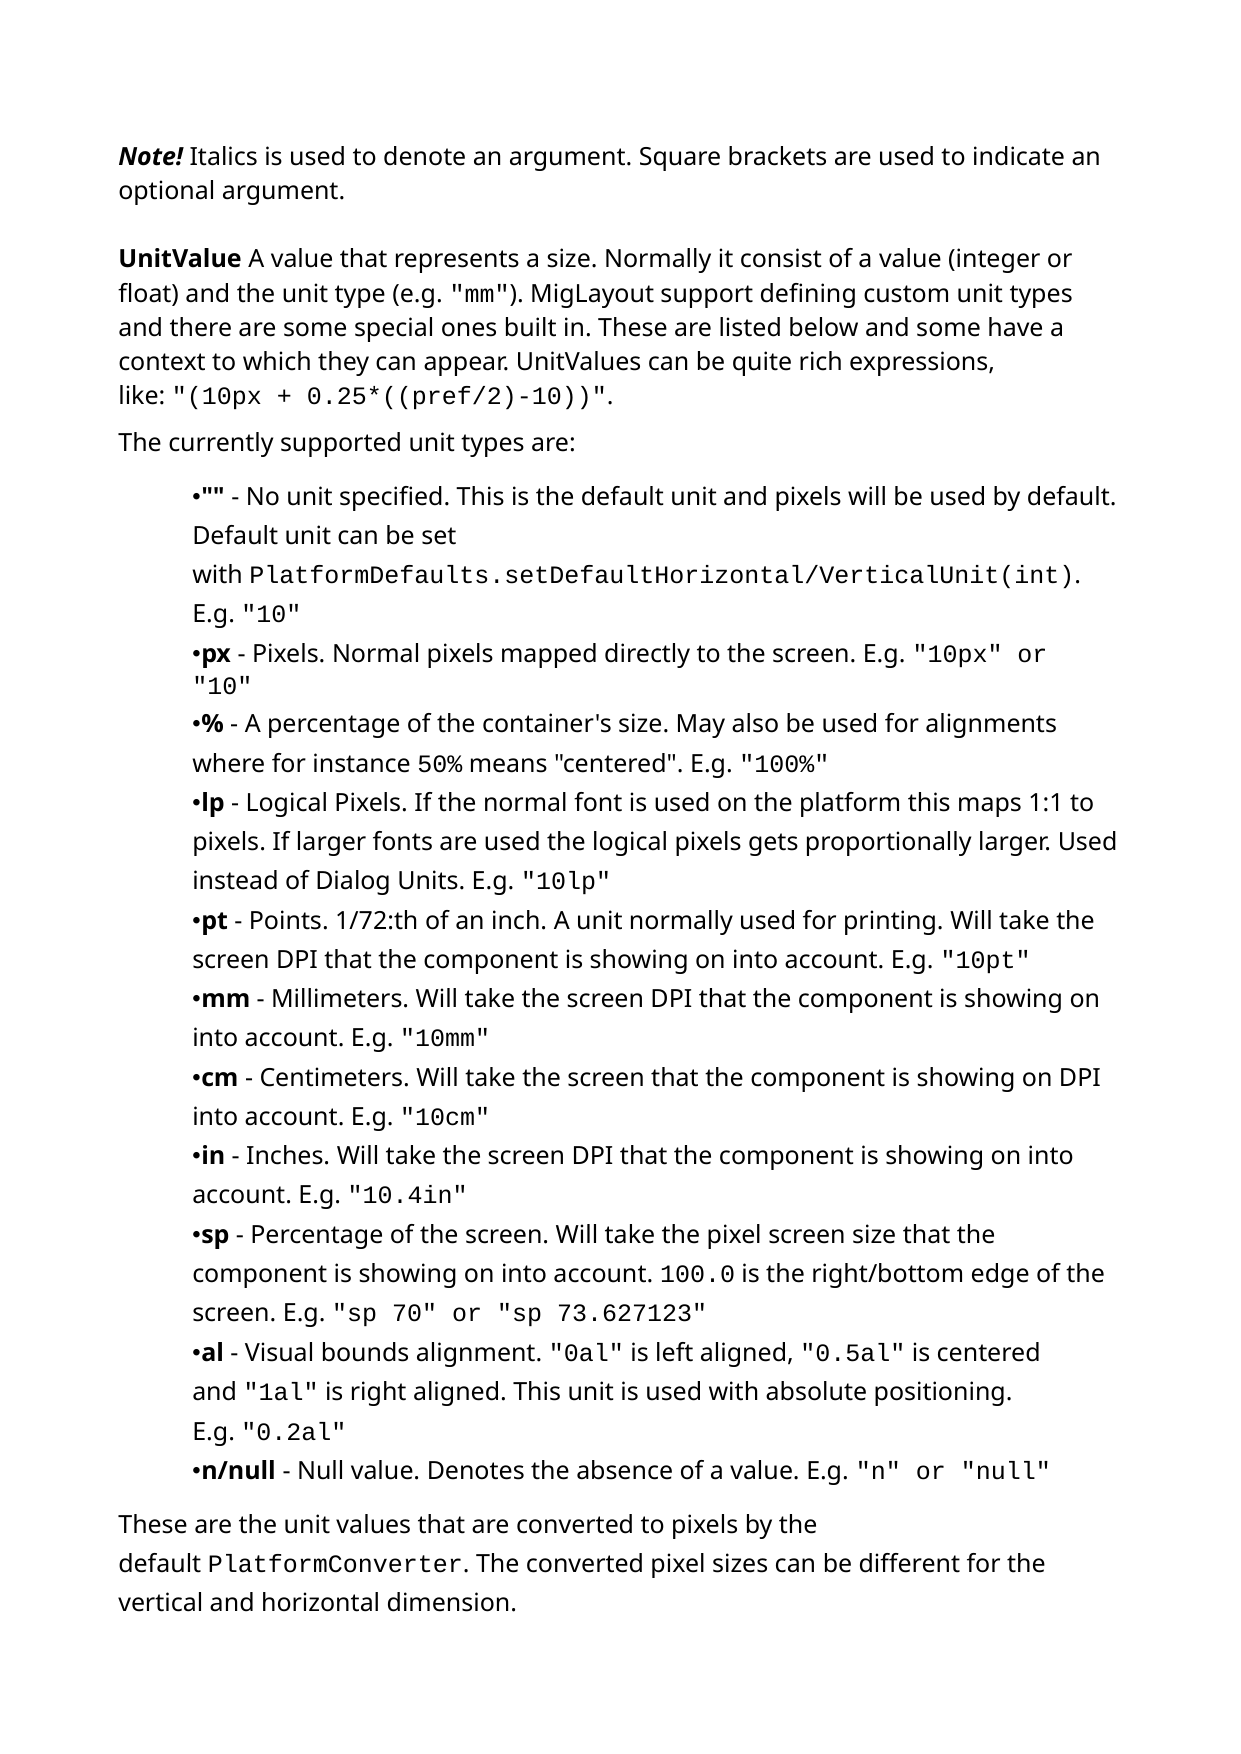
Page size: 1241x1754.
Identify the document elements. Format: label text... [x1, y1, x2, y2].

list al - Visual bounds alignment. "0al" is left aligned, "0.5al" is centered and "1al" is right aligned. This unit is used with absolute positioning. E.g. "0.2al" [118, 1334, 1122, 1447]
list sp - Percentage of the screen. Will take the pixel screen size that the component is showing on into account. 100.0 is the right/bottom edge of the screen. E.g. "sp 70" or "sp 73.627123" [118, 1217, 1122, 1329]
list % - A percentage of the container's size. May also be used for alignments where for instance 50% means "centered". E.g. "100%" [118, 706, 1122, 779]
list "" - No unit specified. This is the default unit and pixels will be used by default. Default unit can be set with PlatformDefaults.setDefaultHorizontal/VerticalUnit(int). E.g. "10" [118, 478, 1122, 630]
text The currently supported unit types are: [118, 424, 1122, 458]
list in - Inches. Will take the screen DPI that the component is showing on into account. E.g. "10.4in" [118, 1138, 1122, 1211]
subtitle Note! Italics is used to denote an argument. Square brackets are used to indicate an optional argument. UnitValue A value that represents a size. Normally it consist of a value (integer or float) and the unit type (e.g. "mm"). MigLayout support defining custom unit types and there are some special ones built in. These are listed below and some have a context to which they can appear. UnitValues can be quite rich expressions, like: "(10px + 0.25*((pref/2)-10))". [118, 139, 1122, 412]
list cm - Centimeters. Will take the screen that the component is showing on DPI into account. E.g. "10cm" [118, 1059, 1122, 1133]
list mm - Millimeters. Will take the screen DPI that the component is showing on into account. E.g. "10mm" [118, 981, 1122, 1054]
list px - Pixels. Normal pixels mapped directly to the screen. E.g. "10px" or "10" [118, 635, 1122, 702]
list n/null - Null value. Denotes the absence of a value. E.g. "n" or "null" [118, 1453, 1122, 1487]
list pt - Points. 1/72:th of an inch. A unit normally used for printing. Will take the screen DPI that the component is showing on into account. E.g. "10pt" [118, 902, 1122, 976]
list lp - Logical Pixels. If the normal font is used on the platform this maps 1:1 to pixels. If larger fonts are used the logical pixels gets proportionally larger. Used instead of Dialog Units. E.g. "10lp" [118, 785, 1122, 897]
text These are the unit values that are converted to pixels by the default PlatformConverter. The converted pixel sizes can be different for the vertical and horizontal dimension. [118, 1507, 1122, 1619]
